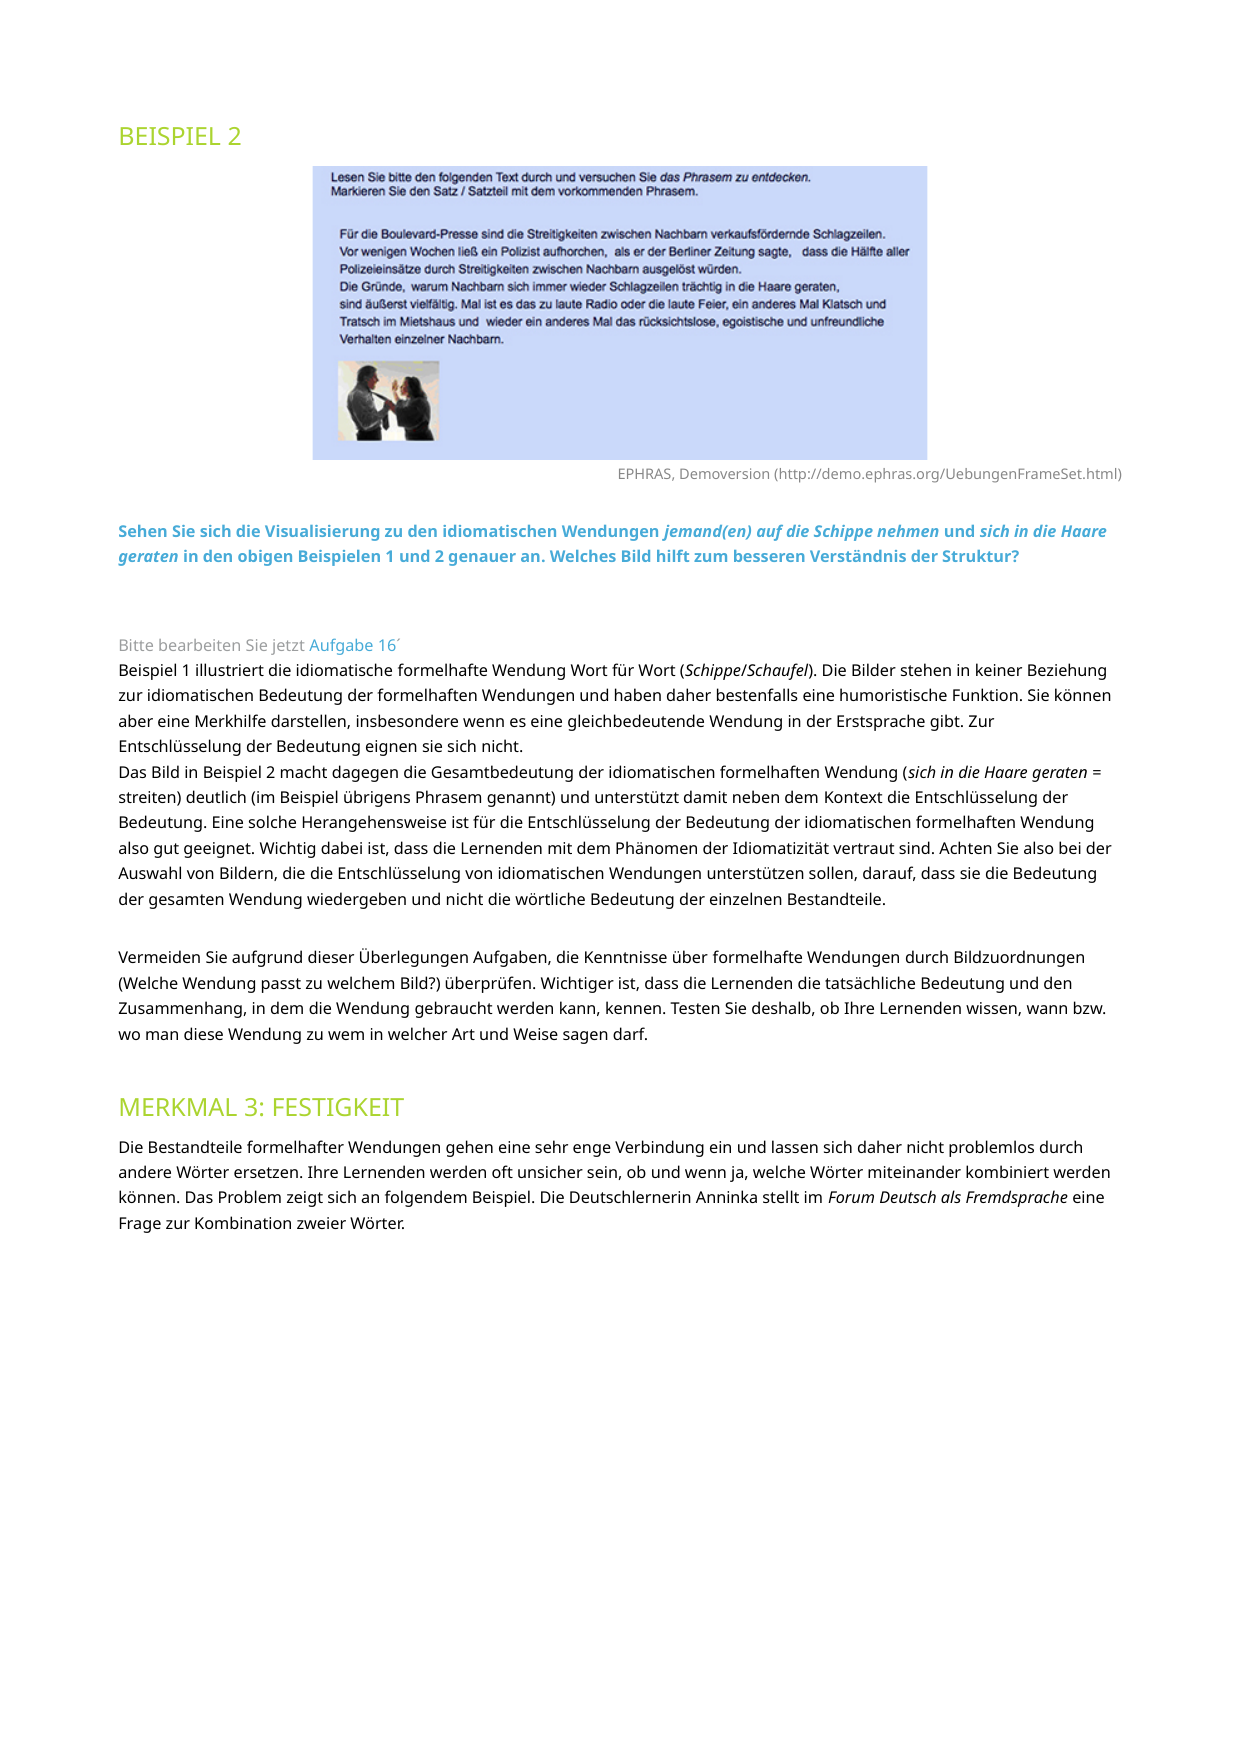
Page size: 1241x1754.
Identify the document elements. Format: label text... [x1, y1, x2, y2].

subtitle MERKMAL 3: FESTIGKEIT [118, 1089, 1122, 1123]
text Das Bild in Beispiel 2 macht dagegen die Gesamtbedeutung der idiomatischen formelhaften Wendung (sich in die Haare geraten = streiten) deutlich (im Beispiel übrigens Phrasem genannt) und unterstützt damit neben dem Kontext die Entschlüsselung der Bedeutung. Eine solche Herangehensweise ist für die Entschlüsselung der Bedeutung der idiomatischen formelhaften Wendung also gut geeignet. Wichtig dabei ist, dass die Lernenden mit dem Phänomen der Idiomatizität vertraut sind. Achten Sie also bei der Auswahl von Bildern, die die Entschlüsselung von idiomatischen Wendungen unterstützen sollen, darauf, dass sie die Bedeutung der gesamten Wendung wiedergeben und nicht die wörtliche Bedeutung der einzelnen Bestandteile. [118, 761, 1122, 910]
subtitle BEISPIEL 2 [118, 118, 1122, 152]
text Beispiel 1 illustriert die idiomatische formelhafte Wendung Wort für Wort (Schippe/Schaufel). Die Bilder stehen in keiner Beziehung zur idiomatischen Bedeutung der formelhaften Wendungen und haben daher bestenfalls eine humoristische Funktion. Sie können aber eine Merkhilfe darstellen, insbesondere wenn es eine gleichbedeutende Wendung in der Erstsprache gibt. Zur Entschlüsselung der Bedeutung eignen sie sich nicht. [118, 659, 1122, 757]
text EPHRAS, Demoversion (http://demo.ephras.org/UebungenFrameSet.html) [118, 464, 1122, 484]
text Die Bestandteile formelhafter Wendungen gehen eine sehr enge Verbindung ein und lassen sich daher nicht problemlos durch andere Wörter ersetzen. Ihre Lernenden werden oft unsicher sein, ob und wenn ja, welche Wörter miteinander kombiniert werden können. Das Problem zeigt sich an folgendem Beispiel. Die Deutschlernerin Anninka stellt im Forum Deutsch als Fremdsprache eine Frage zur Kombination zweier Wörter. [118, 1136, 1122, 1234]
text Vermeiden Sie aufgrund dieser Überlegungen Aufgaben, die Kenntnisse über formelhafte Wendungen durch Bildzuordnungen (Welche Wendung passt zu welchem Bild?) überprüfen. Wichtiger ist, dass die Lernenden die tatsächliche Bedeutung und den Zusammenhang, in dem die Wendung gebraucht werden kann, kennen. Testen Sie deshalb, ob Ihre Lernenden wissen, wann bzw. wo man diese Wendung zu wem in welcher Art und Weise sagen darf. [118, 946, 1122, 1045]
text Bitte bearbeiten Sie jetzt Aufgabe 16´ [118, 634, 1122, 656]
text Sehen Sie sich die Visualisierung zu den idiomatischen Wendungen jemand(en) auf die Schippe nehmen und sich in die Haare geraten in den obigen Beispielen 1 und 2 genauer an. Welches Bild hilft zum besseren Verständnis der Struktur? [118, 520, 1122, 567]
picture [312, 166, 928, 460]
